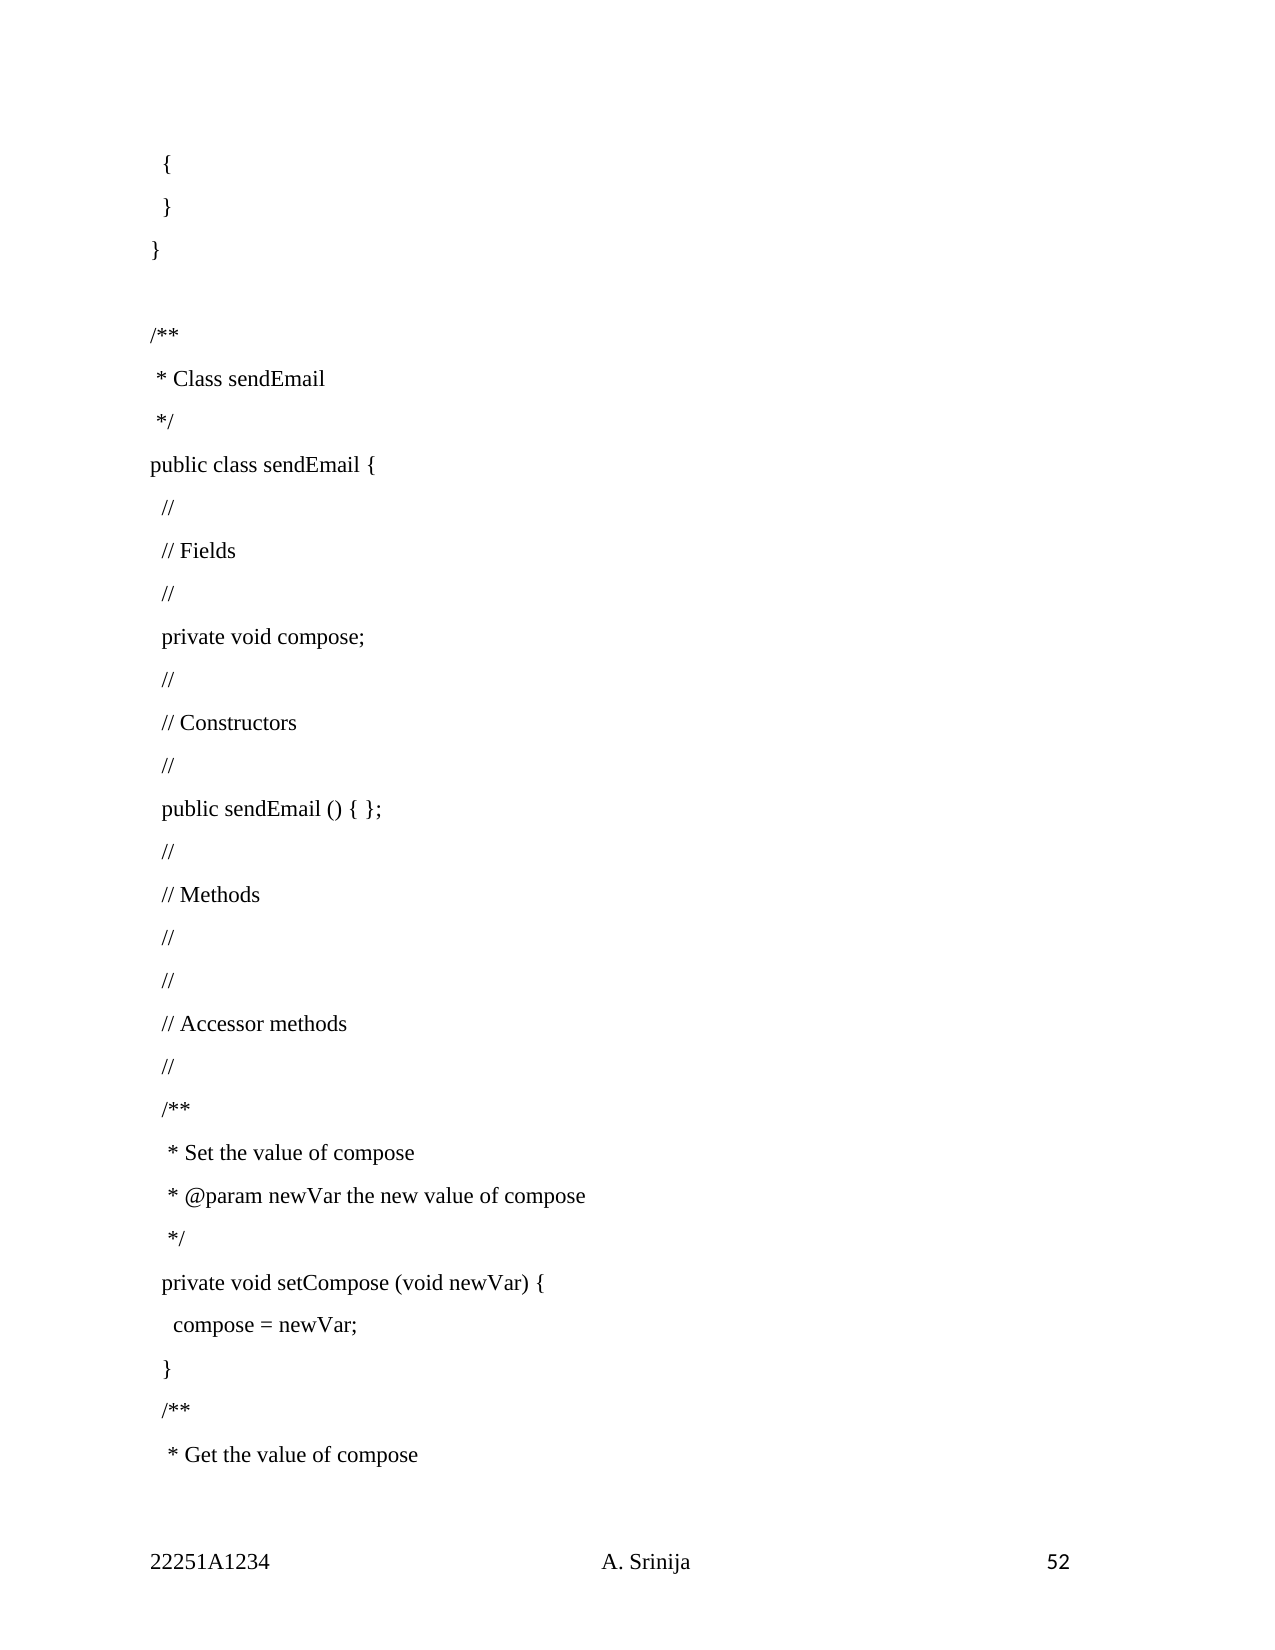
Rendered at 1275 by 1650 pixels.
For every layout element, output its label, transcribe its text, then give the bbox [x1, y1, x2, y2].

text // [150, 752, 1125, 779]
text // Accessor methods [150, 1010, 1125, 1037]
text /** [150, 1096, 1125, 1123]
text compose = newVar; [150, 1312, 1125, 1338]
text // [150, 494, 1125, 521]
text } [150, 236, 1125, 262]
text // [150, 1053, 1125, 1080]
text * @param newVar the new value of compose [150, 1182, 1125, 1209]
text // [150, 580, 1125, 607]
text // [150, 924, 1125, 951]
text { [150, 150, 1125, 176]
text */ [150, 408, 1125, 434]
text // Constructors [150, 709, 1125, 736]
text * Set the value of compose [150, 1139, 1125, 1166]
text public class sendEmail { [150, 451, 1125, 477]
text // Fields [150, 537, 1125, 563]
text */ [150, 1226, 1125, 1252]
text /** [150, 322, 1125, 348]
text private void compose; [150, 623, 1125, 649]
text // [150, 967, 1125, 994]
text // [150, 666, 1125, 693]
text } [150, 1354, 1125, 1381]
text // Methods [150, 881, 1125, 908]
text // [150, 838, 1125, 865]
text public sendEmail () { }; [150, 795, 1125, 822]
text private void setCompose (void newVar) { [150, 1268, 1125, 1295]
text * Class sendEmail [150, 365, 1125, 391]
text /** [150, 1398, 1125, 1424]
text } [150, 193, 1125, 219]
text * Get the value of compose [150, 1441, 1125, 1467]
